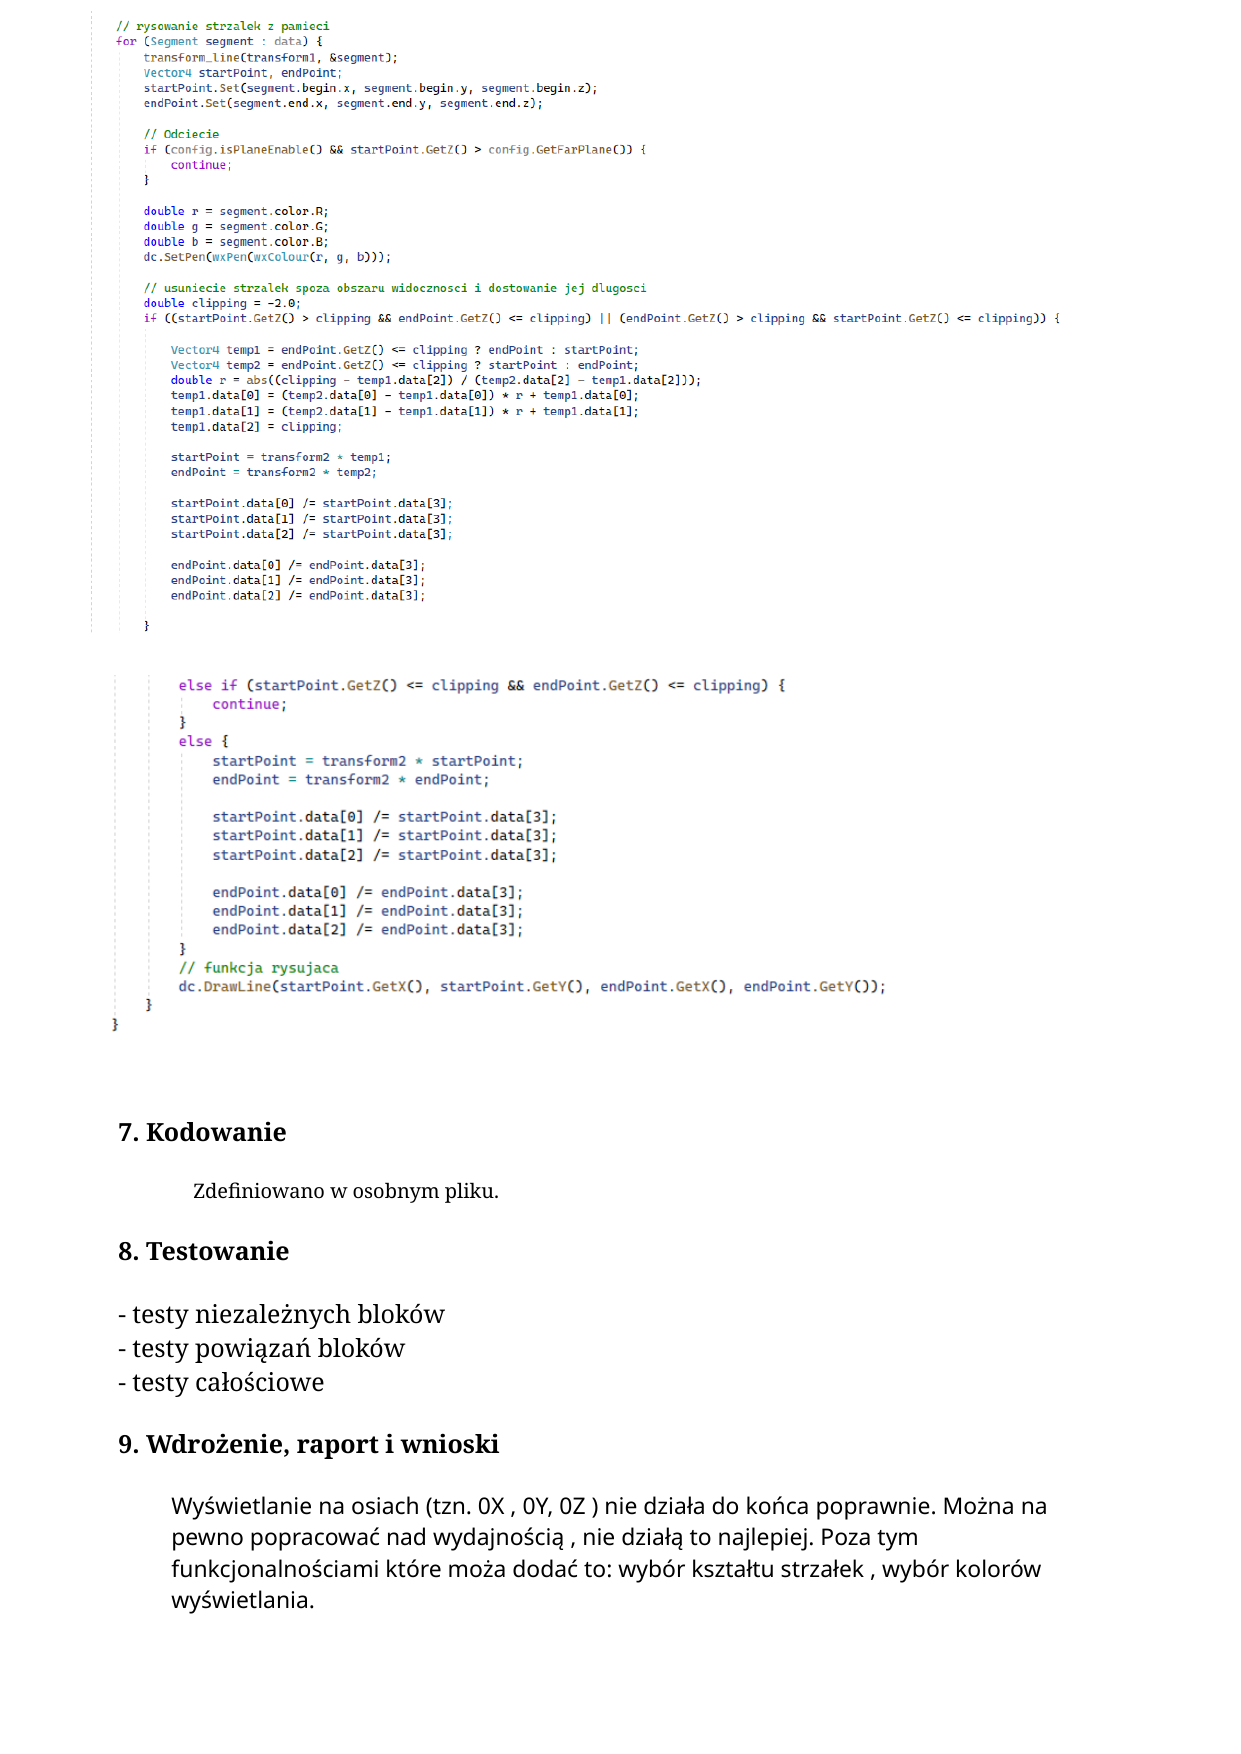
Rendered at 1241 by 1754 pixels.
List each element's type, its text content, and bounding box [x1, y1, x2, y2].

text 8. Testowanie - testy niezależnych bloków - testy powiązań bloków - testy całościowe 9. Wdrożenie, raport i wnioski [118, 1205, 1122, 1490]
picture [109, 675, 1114, 1057]
text Zdefiniowano w osobnym pliku. [118, 1177, 1122, 1205]
text 7. Kodowanie [118, 1114, 1122, 1177]
text Wyświetlanie na osiach (tzn. 0X , 0Y, 0Z ) nie działa do końca poprawnie. Można na pewno popracować nad wydajnością , nie działą to najlepiej. Poza tym funkcjonalnościami które moża dodać to: wybór kształtu strzałek , wybór kolorów wyświetlania. [171, 1490, 1122, 1615]
picture [86, 11, 1091, 633]
